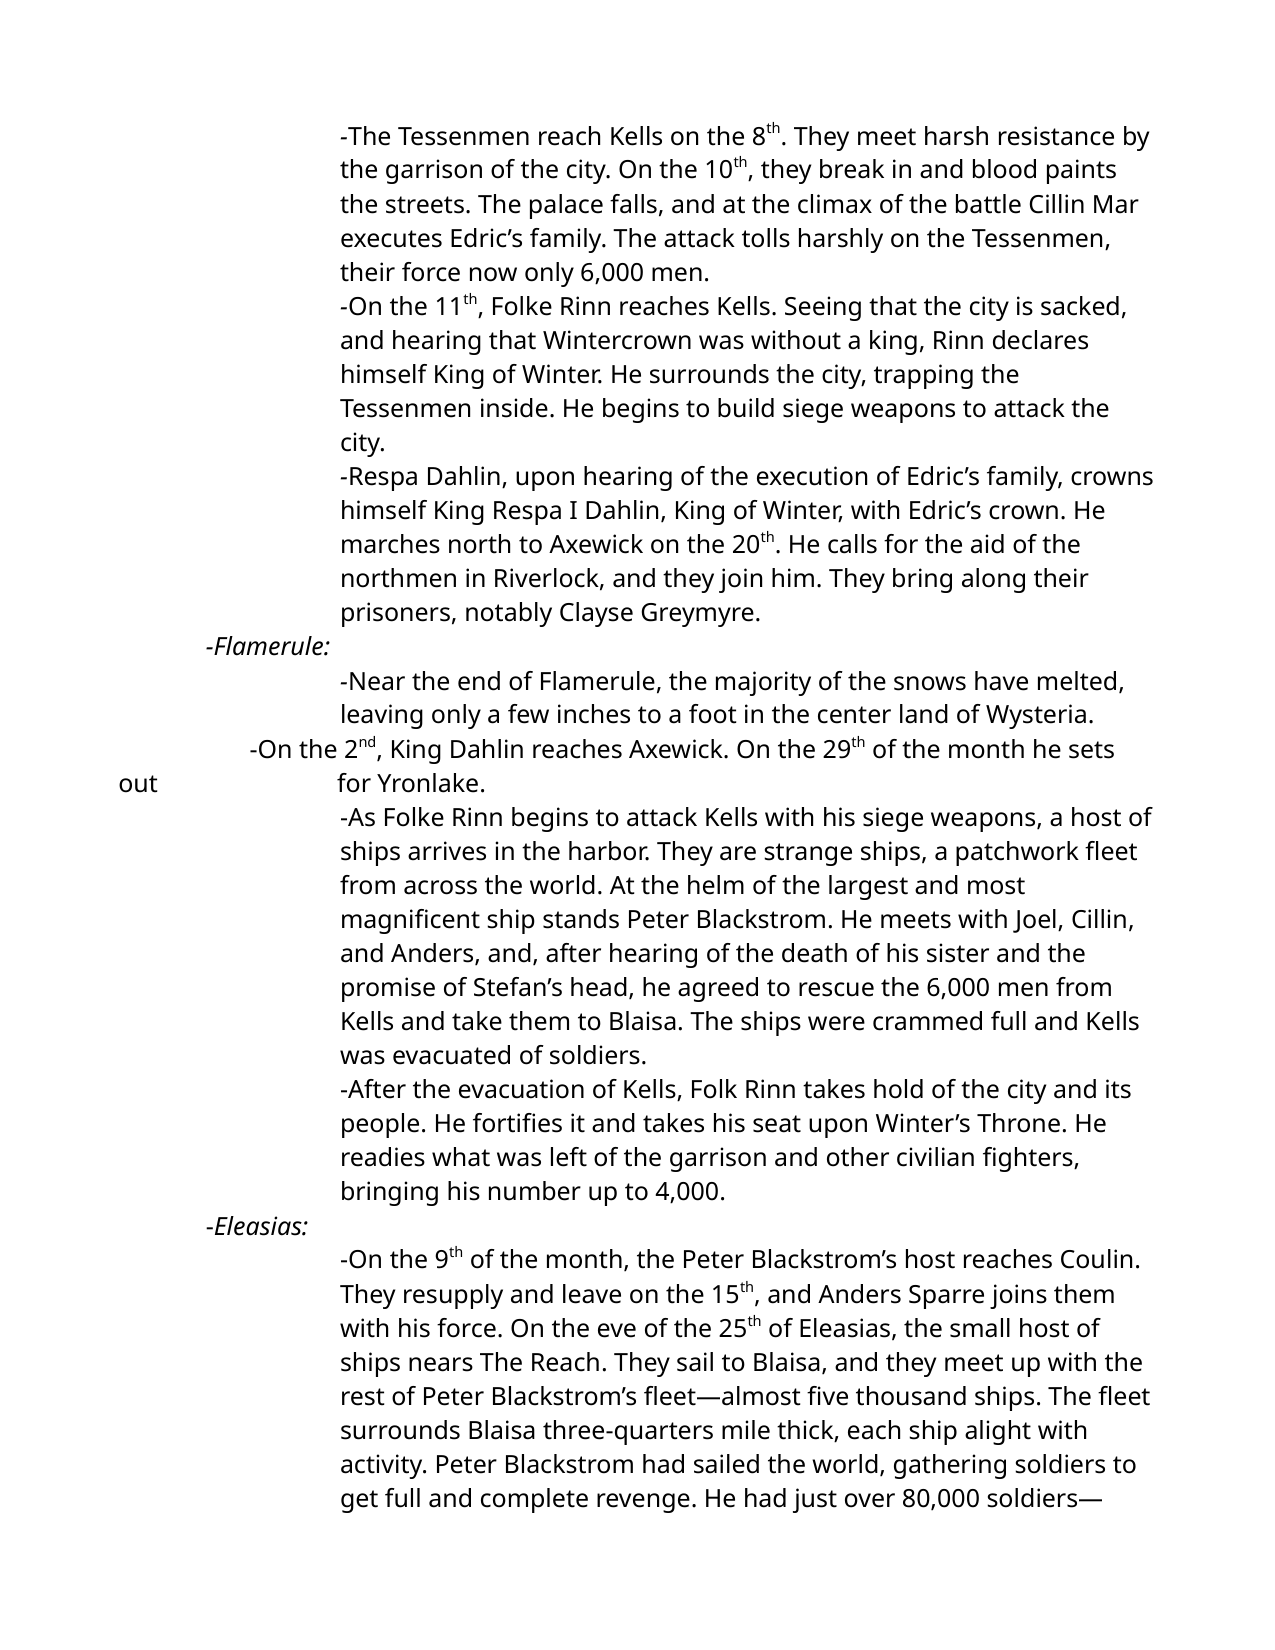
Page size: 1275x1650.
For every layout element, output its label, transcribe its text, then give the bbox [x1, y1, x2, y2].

text -Flamerule: [118, 629, 1157, 663]
text -Eleasias: [118, 1208, 1157, 1242]
text -On the 2nd, King Dahlin reaches Axewick. On the 29th of the month he sets out for Yronlake. [118, 731, 1157, 799]
text -On the 11th, Folke Rinn reaches Kells. Seeing that the city is sacked, and hearing that Wintercrown was without a king, Rinn declares himself King of Winter. He surrounds the city, trapping the Tessenmen inside. He begins to build siege weapons to attack the city. [340, 288, 1157, 459]
text -On the 9th of the month, the Peter Blackstrom’s host reaches Coulin. They resupply and leave on the 15th, and Anders Sparre joins them with his force. On the eve of the 25th of Eleasias, the small host of ships nears The Reach. They sail to Blaisa, and they meet up with the rest of Peter Blackstrom’s fleet—almost five thousand ships. The fleet surrounds Blaisa three-quarters mile thick, each ship alight with activity. Peter Blackstrom had sailed the world, gathering soldiers to get full and complete revenge. He had just over 80,000 soldiers— [340, 1242, 1157, 1515]
text -As Folke Rinn begins to attack Kells with his siege weapons, a host of ships arrives in the harbor. They are strange ships, a patchwork fleet from across the world. At the helm of the largest and most magnificent ship stands Peter Blackstrom. He meets with Joel, Cillin, and Anders, and, after hearing of the death of his sister and the promise of Stefan’s head, he agreed to rescue the 6,000 men from Kells and take them to Blaisa. The ships were crammed full and Kells was evacuated of soldiers. [340, 799, 1157, 1072]
text -After the evacuation of Kells, Folk Rinn takes hold of the city and its people. He fortifies it and takes his seat upon Winter’s Throne. He readies what was left of the garrison and other civilian fighters, bringing his number up to 4,000. [340, 1072, 1157, 1208]
text -Respa Dahlin, upon hearing of the execution of Edric’s family, crowns himself King Respa I Dahlin, King of Winter, with Edric’s crown. He marches north to Axewick on the 20th. He calls for the aid of the northmen in Riverlock, and they join him. They bring along their prisoners, notably Clayse Greymyre. [340, 459, 1157, 629]
text -Near the end of Flamerule, the majority of the snows have melted, leaving only a few inches to a foot in the center land of Wysteria. [340, 663, 1157, 731]
text -The Tessenmen reach Kells on the 8th. They meet harsh resistance by the garrison of the city. On the 10th, they break in and blood paints the streets. The palace falls, and at the climax of the battle Cillin Mar executes Edric’s family. The attack tolls harshly on the Tessenmen, their force now only 6,000 men. [340, 118, 1157, 288]
